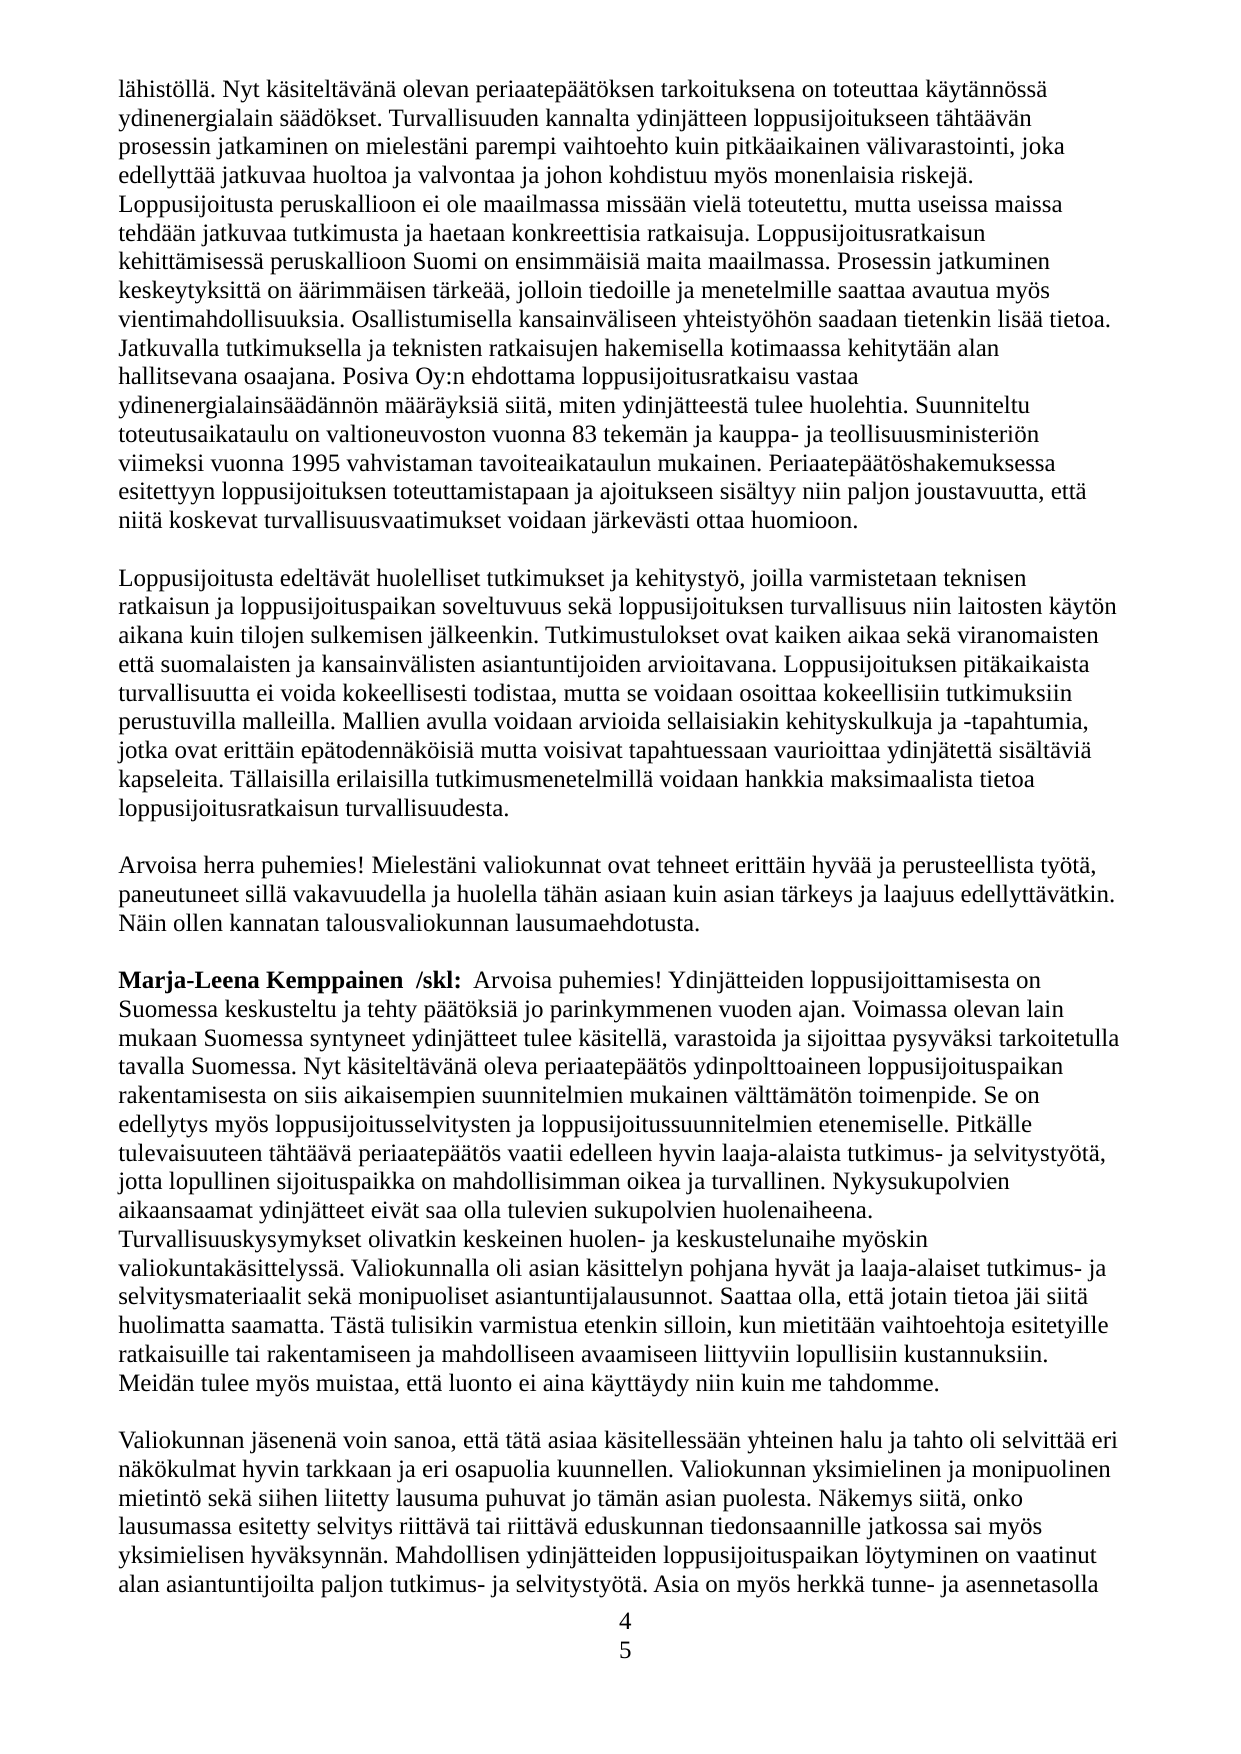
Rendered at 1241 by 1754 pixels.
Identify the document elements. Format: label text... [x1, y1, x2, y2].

text Valiokunnan jäsenenä voin sanoa, että tätä asiaa käsitellessään yhteinen halu ja tahto oli selvittää eri näkökulmat hyvin tarkkaan ja eri osapuolia kuunnellen. Valiokunnan yksimielinen ja monipuolinen mietintö sekä siihen liitetty lausuma puhuvat jo tämän asian puolesta. Näkemys siitä, onko lausumassa esitetty selvitys riittävä tai riittävä eduskunnan tiedonsaannille jatkossa sai myös yksimielisen hyväksynnän. Mahdollisen ydinjätteiden loppusijoituspaikan löytyminen on vaatinut alan asiantuntijoilta paljon tutkimus- ja selvitystyötä. Asia on myös herkkä tunne- ja asennetasolla [118, 1425, 1122, 1598]
text lähistöllä. Nyt käsiteltävänä olevan periaatepäätöksen tarkoituksena on toteuttaa käytännössä ydinenergialain säädökset. Turvallisuuden kannalta ydinjätteen loppusijoitukseen tähtäävän prosessin jatkaminen on mielestäni parempi vaihtoehto kuin pitkäaikainen välivarastointi, joka edellyttää jatkuvaa huoltoa ja valvontaa ja johon kohdistuu myös monenlaisia riskejä. Loppusijoitusta peruskallioon ei ole maailmassa missään vielä toteutettu, mutta useissa maissa tehdään jatkuvaa tutkimusta ja haetaan konkreettisia ratkaisuja. Loppusijoitusratkaisun kehittämisessä peruskallioon Suomi on ensimmäisiä maita maailmassa. Prosessin jatkuminen keskeytyksittä on äärimmäisen tärkeää, jolloin tiedoille ja menetelmille saattaa avautua myös vientimahdollisuuksia. Osallistumisella kansainväliseen yhteistyöhön saadaan tietenkin lisää tietoa. Jatkuvalla tutkimuksella ja teknisten ratkaisujen hakemisella kotimaassa kehitytään alan hallitsevana osaajana. Posiva Oy:n ehdottama loppusijoitusratkaisu vastaa ydinenergialainsäädännön määräyksiä siitä, miten ydinjätteestä tulee huolehtia. Suunniteltu toteutusaikataulu on valtioneuvoston vuonna 83 tekemän ja kauppa- ja teollisuusministeriön viimeksi vuonna 1995 vahvistaman tavoiteaikataulun mukainen. Periaatepäätöshakemuksessa esitettyyn loppusijoituksen toteuttamistapaan ja ajoitukseen sisältyy niin paljon joustavuutta, että niitä koskevat turvallisuusvaatimukset voidaan järkevästi ottaa huomioon. [118, 74, 1122, 534]
text Arvoisa herra puhemies! Mielestäni valiokunnat ovat tehneet erittäin hyvää ja perusteellista työtä, paneutuneet sillä vakavuudella ja huolella tähän asiaan kuin asian tärkeys ja laajuus edellyttävätkin. Näin ollen kannatan talousvaliokunnan lausumaehdotusta. [118, 850, 1122, 936]
text Loppusijoitusta edeltävät huolelliset tutkimukset ja kehitystyö, joilla varmistetaan teknisen ratkaisun ja loppusijoituspaikan soveltuvuus sekä loppusijoituksen turvallisuus niin laitosten käytön aikana kuin tilojen sulkemisen jälkeenkin. Tutkimustulokset ovat kaiken aikaa sekä viranomaisten että suomalaisten ja kansainvälisten asiantuntijoiden arvioitavana. Loppusijoituksen pitäkaikaista turvallisuutta ei voida kokeellisesti todistaa, mutta se voidaan osoittaa kokeellisiin tutkimuksiin perustuvilla malleilla. Mallien avulla voidaan arvioida sellaisiakin kehityskulkuja ja -tapahtumia, jotka ovat erittäin epätodennäköisiä mutta voisivat tapahtuessaan vaurioittaa ydinjätettä sisältäviä kapseleita. Tällaisilla erilaisilla tutkimusmenetelmillä voidaan hankkia maksimaalista tietoa loppusijoitusratkaisun turvallisuudesta. [118, 563, 1122, 821]
text Marja-Leena Kemppainen /skl: Arvoisa puhemies! Ydinjätteiden loppusijoittamisesta on Suomessa keskusteltu ja tehty päätöksiä jo parinkymmenen vuoden ajan. Voimassa olevan lain mukaan Suomessa syntyneet ydinjätteet tulee käsitellä, varastoida ja sijoittaa pysyväksi tarkoitetulla tavalla Suomessa. Nyt käsiteltävänä oleva periaatepäätös ydinpolttoaineen loppusijoituspaikan rakentamisesta on siis aikaisempien suunnitelmien mukainen välttämätön toimenpide. Se on edellytys myös loppusijoitusselvitysten ja loppusijoitussuunnitelmien etenemiselle. Pitkälle tulevaisuuteen tähtäävä periaatepäätös vaatii edelleen hyvin laaja-alaista tutkimus- ja selvitystyötä, jotta lopullinen sijoituspaikka on mahdollisimman oikea ja turvallinen. Nykysukupolvien aikaansaamat ydinjätteet eivät saa olla tulevien sukupolvien huolenaiheena. Turvallisuuskysymykset olivatkin keskeinen huolen- ja keskustelunaihe myöskin valiokuntakäsittelyssä. Valiokunnalla oli asian käsittelyn pohjana hyvät ja laaja-alaiset tutkimus- ja selvitysmateriaalit sekä monipuoliset asiantuntijalausunnot. Saattaa olla, että jotain tietoa jäi siitä huolimatta saamatta. Tästä tulisikin varmistua etenkin silloin, kun mietitään vaihtoehtoja esitetyille ratkaisuille tai rakentamiseen ja mahdolliseen avaamiseen liittyviin lopullisiin kustannuksiin. Meidän tulee myös muistaa, että luonto ei aina käyttäydy niin kuin me tahdomme. [118, 965, 1122, 1396]
